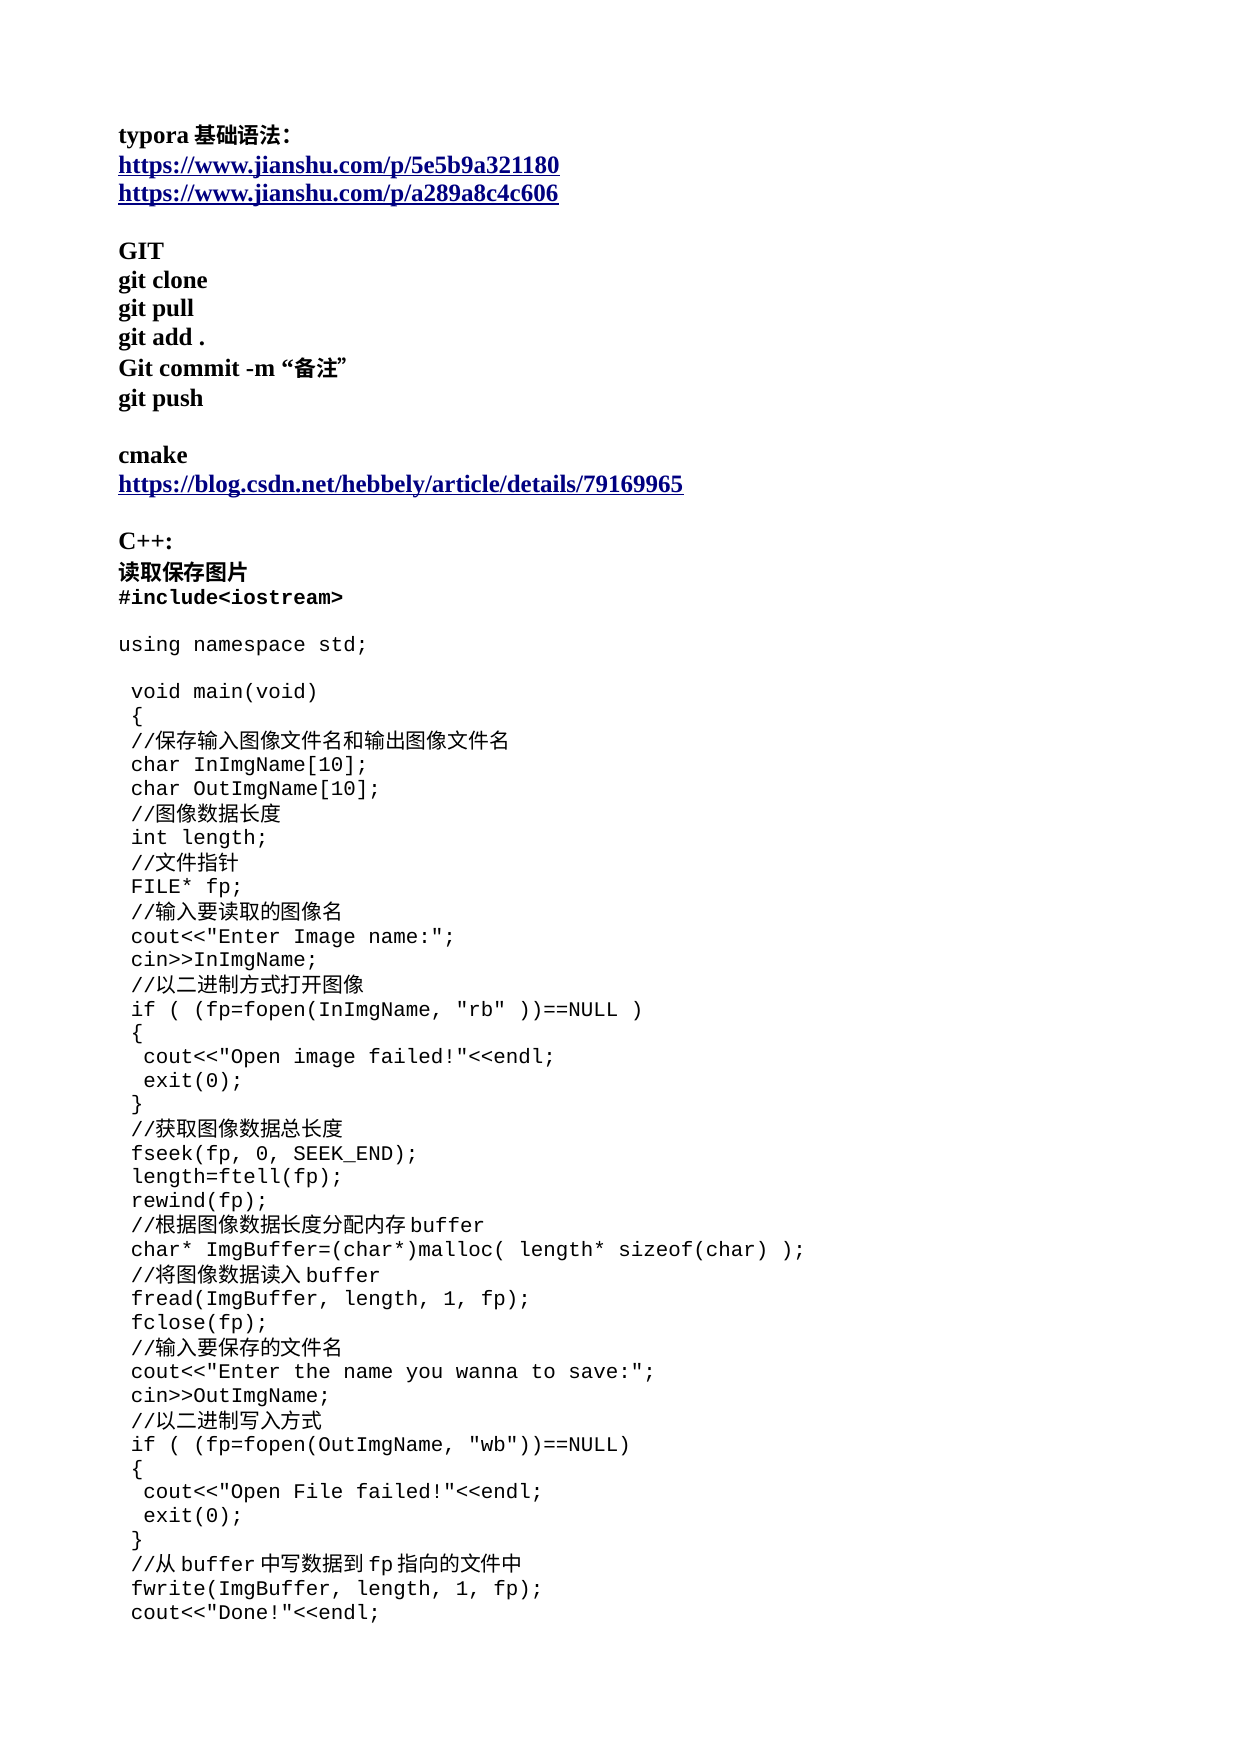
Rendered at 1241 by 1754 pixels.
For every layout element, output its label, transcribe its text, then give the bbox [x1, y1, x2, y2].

text git add . [118, 322, 1122, 351]
text cout<<"Enter Image name:"; [118, 926, 1122, 949]
text } [118, 1093, 1122, 1117]
text //从buffer中写数据到fp指向的文件中 [118, 1552, 1122, 1578]
text https://www.jianshu.com/p/a289a8c4c606 [118, 178, 1122, 207]
text if ( (fp=fopen(OutImgName, "wb"))==NULL) [118, 1434, 1122, 1458]
text Git commit -m “备注” [118, 351, 1122, 383]
text https://www.jianshu.com/p/5e5b9a321180 [118, 150, 1122, 178]
text cout<<"Done!"<<endl; [118, 1602, 1122, 1625]
text cmake [118, 440, 1122, 469]
text fread(ImgBuffer, length, 1, fp); [118, 1288, 1122, 1312]
text //将图像数据读入buffer [118, 1263, 1122, 1288]
text { [118, 1022, 1122, 1046]
text git pull [118, 293, 1122, 322]
text cout<<"Open image failed!"<<endl; [118, 1046, 1122, 1070]
text //文件指针 [118, 851, 1122, 877]
text //以二进制方式打开图像 [118, 973, 1122, 999]
text cin>>InImgName; [118, 949, 1122, 973]
text //图像数据长度 [118, 802, 1122, 827]
text if ( (fp=fopen(InImgName, "rb" ))==NULL ) [118, 999, 1122, 1022]
text { [118, 705, 1122, 729]
text typora基础语法： [118, 118, 1122, 150]
text fseek(fp, 0, SEEK_END); [118, 1143, 1122, 1166]
text git push [118, 383, 1122, 411]
text } [118, 1529, 1122, 1552]
text cout<<"Open File failed!"<<endl; [118, 1482, 1122, 1505]
text char* ImgBuffer=(char*)malloc( length* sizeof(char) ); [118, 1239, 1122, 1263]
text 读取保存图片 [118, 555, 1122, 587]
text GIT [118, 236, 1122, 265]
text exit(0); [118, 1505, 1122, 1529]
text exit(0); [118, 1070, 1122, 1093]
text //以二进制写入方式 [118, 1409, 1122, 1434]
text length=ftell(fp); [118, 1166, 1122, 1190]
text //输入要保存的文件名 [118, 1336, 1122, 1361]
text //获取图像数据总长度 [118, 1117, 1122, 1143]
text int length; [118, 827, 1122, 851]
text FILE* fp; [118, 877, 1122, 900]
text rewind(fp); [118, 1190, 1122, 1213]
text fclose(fp); [118, 1312, 1122, 1336]
text #include<iostream> [118, 587, 1122, 611]
text git clone [118, 265, 1122, 293]
text cout<<"Enter the name you wanna to save:"; [118, 1361, 1122, 1385]
text fwrite(ImgBuffer, length, 1, fp); [118, 1578, 1122, 1602]
text //保存输入图像文件名和输出图像文件名 [118, 729, 1122, 754]
text cin>>OutImgName; [118, 1385, 1122, 1409]
text void main(void) [118, 681, 1122, 705]
text char InImgName[10]; [118, 754, 1122, 778]
text https://blog.csdn.net/hebbely/article/details/79169965 [118, 469, 1122, 498]
text C++: [118, 526, 1122, 555]
text char OutImgName[10]; [118, 778, 1122, 802]
text //根据图像数据长度分配内存buffer [118, 1213, 1122, 1239]
text //输入要读取的图像名 [118, 900, 1122, 926]
text using namespace std; [118, 634, 1122, 658]
text { [118, 1458, 1122, 1482]
